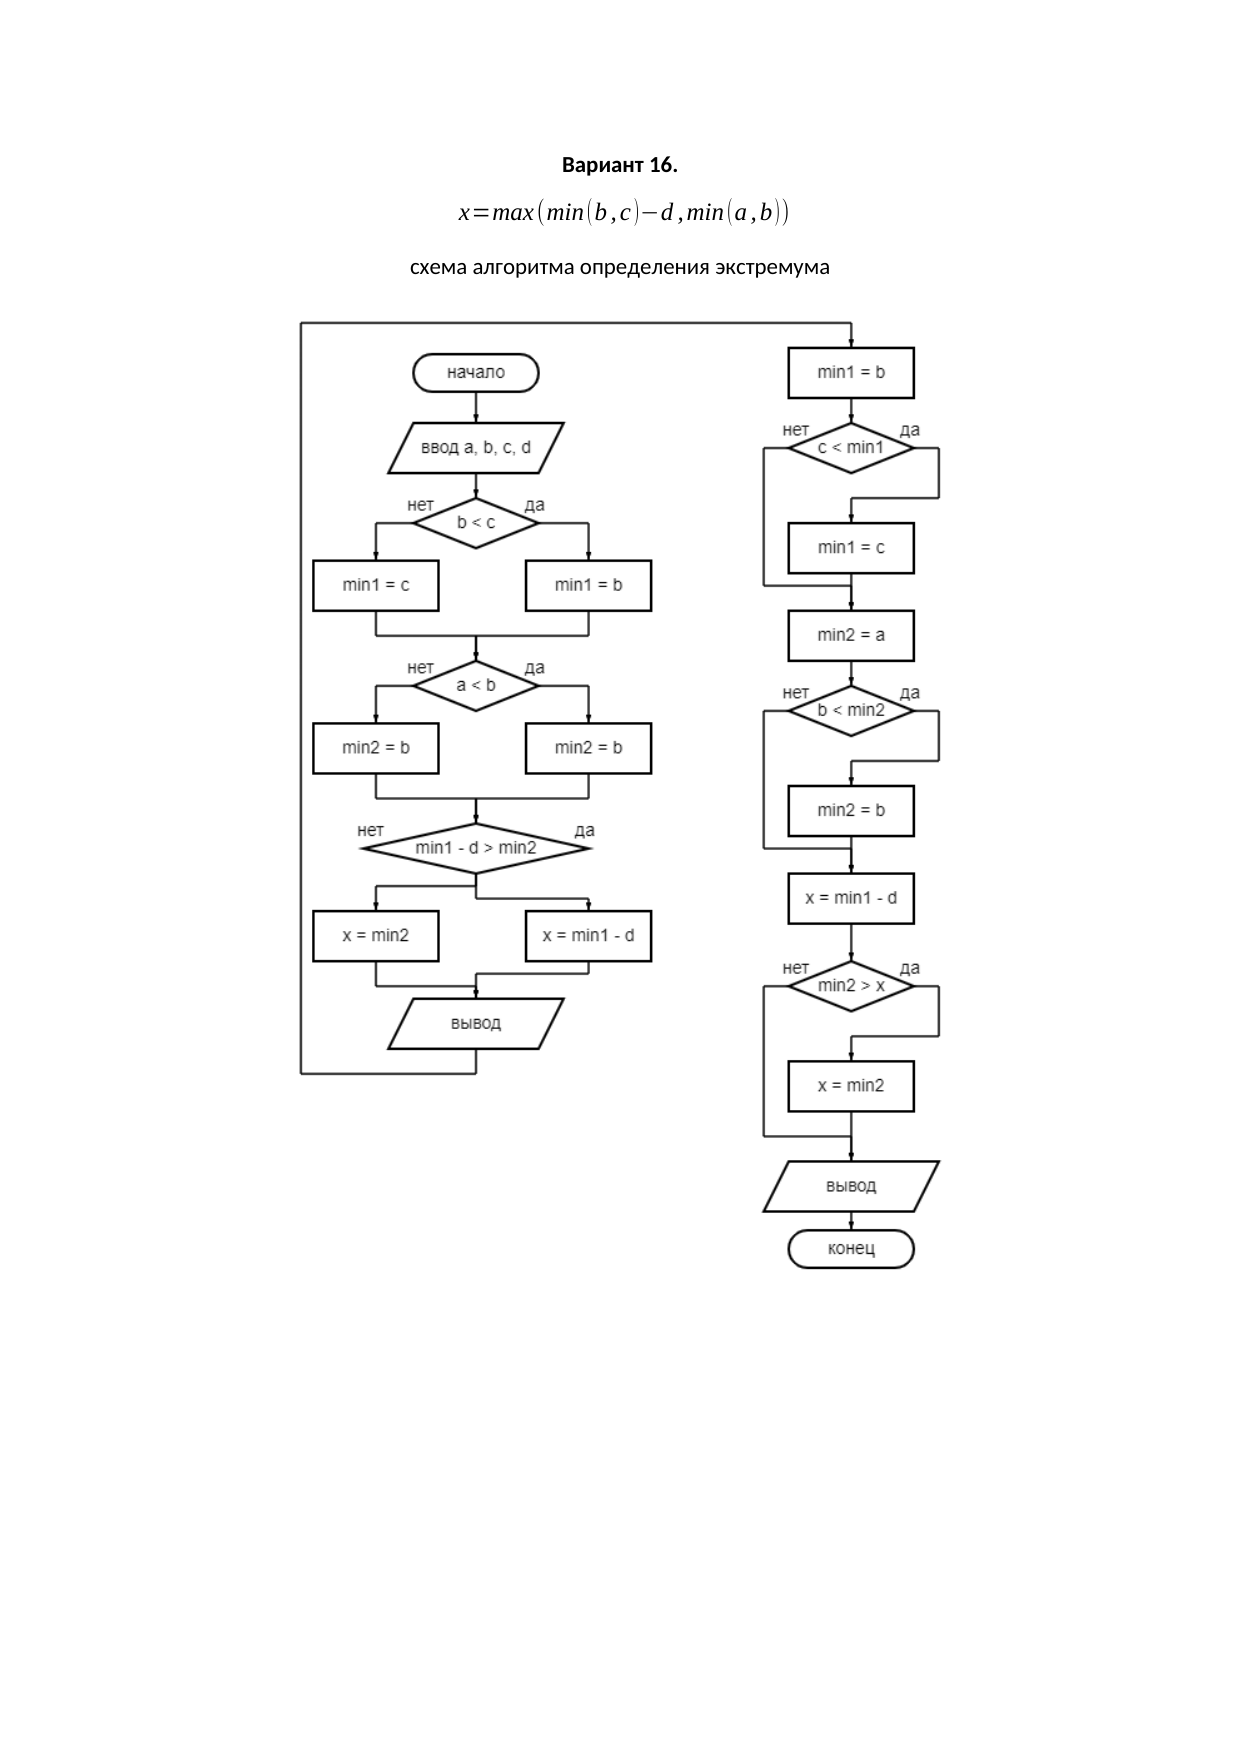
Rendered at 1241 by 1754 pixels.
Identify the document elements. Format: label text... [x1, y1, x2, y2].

picture [276, 298, 964, 1293]
text Вариант 16. [150, 150, 1090, 178]
text схема алгоритма определения экстремума [150, 252, 1090, 280]
